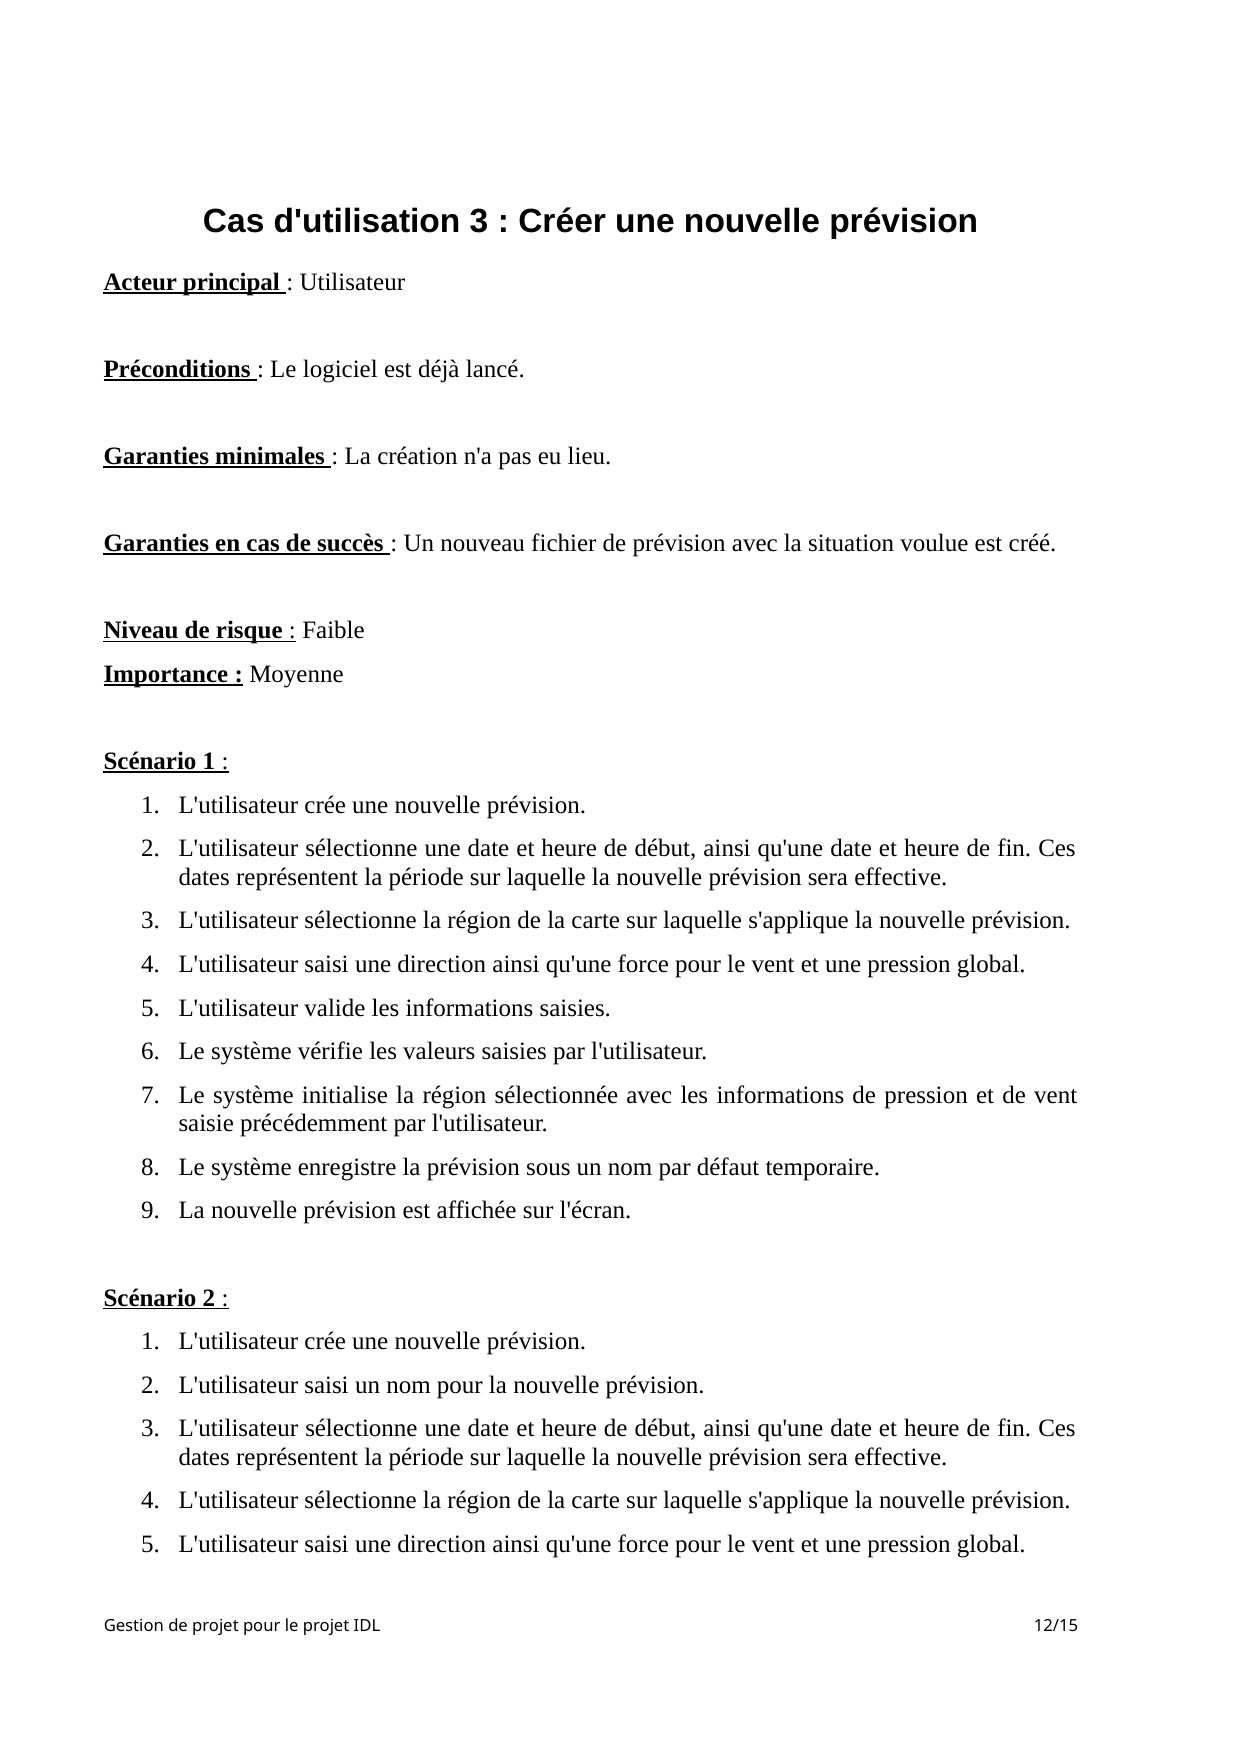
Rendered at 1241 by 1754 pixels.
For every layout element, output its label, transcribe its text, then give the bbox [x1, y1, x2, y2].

subtitle Cas d'utilisation 3 : Créer une nouvelle prévision [103, 201, 1078, 240]
text Scénario 1 : [103, 746, 1078, 775]
list L'utilisateur saisi une direction ainsi qu'une force pour le vent et une pression global. [141, 949, 1078, 978]
list Le système enregistre la prévision sous un nom par défaut temporaire. [141, 1152, 1078, 1181]
list L'utilisateur crée une nouvelle prévision. [141, 1326, 1078, 1355]
text Importance : Moyenne [103, 659, 1078, 688]
list L'utilisateur crée une nouvelle prévision. [141, 790, 1078, 818]
text Acteur principal : Utilisateur [103, 267, 1078, 296]
list Le système initialise la région sélectionnée avec les informations de pression et de vent saisie précédemment par l'utilisateur. [141, 1080, 1078, 1137]
list L'utilisateur sélectionne une date et heure de début, ainsi qu'une date et heure de fin. Ces dates représentent la période sur laquelle la nouvelle prévision sera effective. [141, 833, 1078, 891]
list L'utilisateur sélectionne la région de la carte sur laquelle s'applique la nouvelle prévision. [141, 906, 1078, 934]
text Garanties minimales : La création n'a pas eu lieu. [103, 441, 1078, 470]
list L'utilisateur sélectionne une date et heure de début, ainsi qu'une date et heure de fin. Ces dates représentent la période sur laquelle la nouvelle prévision sera effective. [141, 1413, 1078, 1471]
text Préconditions : Le logiciel est déjà lancé. [103, 354, 1078, 383]
list L'utilisateur valide les informations saisies. [141, 993, 1078, 1021]
list L'utilisateur sélectionne la région de la carte sur laquelle s'applique la nouvelle prévision. [141, 1486, 1078, 1514]
text Garanties en cas de succès : Un nouveau fichier de prévision avec la situation voulue est créé. [103, 528, 1078, 557]
text Scénario 2 : [103, 1283, 1078, 1311]
list L'utilisateur saisi un nom pour la nouvelle prévision. [141, 1370, 1078, 1398]
list Le système vérifie les valeurs saisies par l'utilisateur. [141, 1036, 1078, 1065]
text Niveau de risque : Faible [103, 616, 1078, 644]
list La nouvelle prévision est affichée sur l'écran. [141, 1196, 1078, 1224]
list L'utilisateur saisi une direction ainsi qu'une force pour le vent et une pression global. [141, 1529, 1078, 1558]
